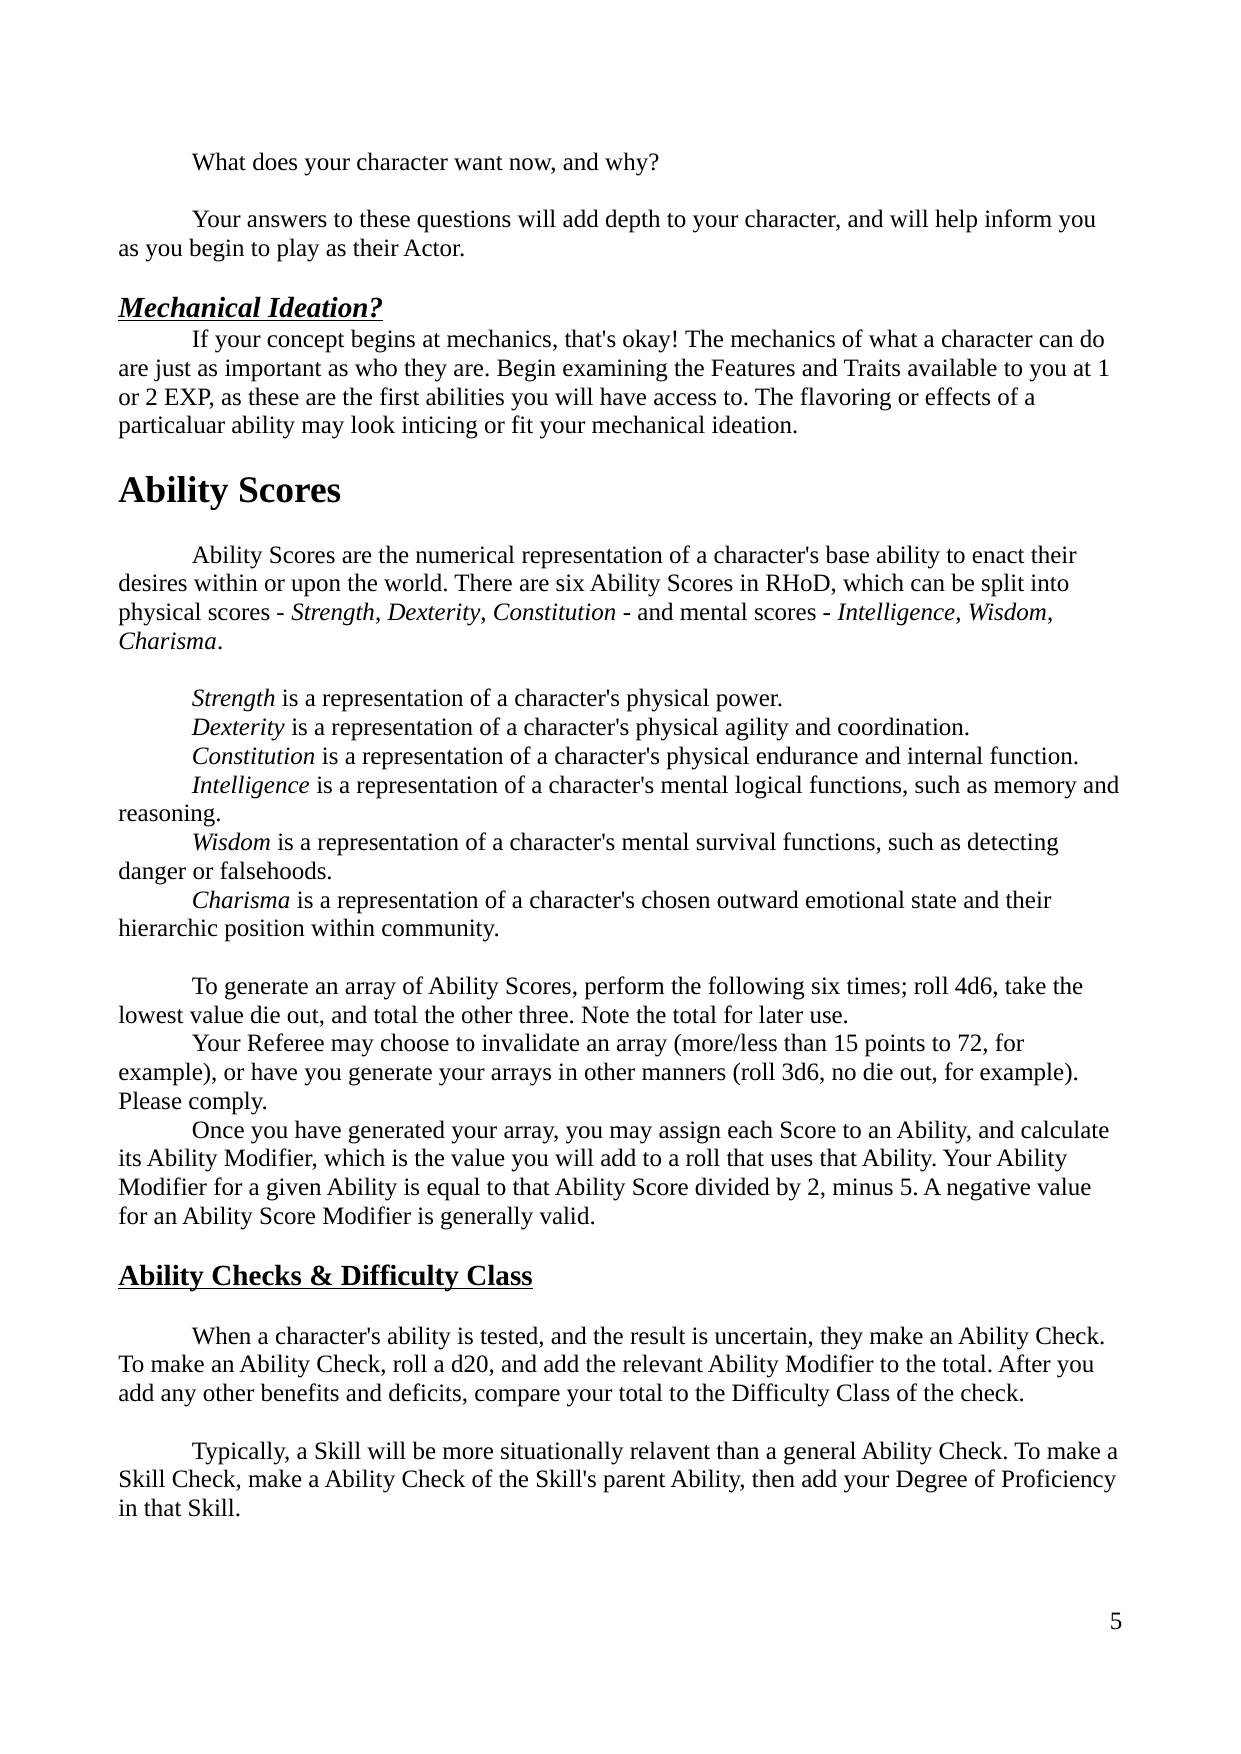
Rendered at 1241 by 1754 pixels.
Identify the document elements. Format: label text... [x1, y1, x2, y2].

text If your concept begins at mechanics, that's okay! The mechanics of what a character can do are just as important as who they are. Begin examining the Features and Traits available to you at 1 or 2 EXP, as these are the first abilities you will have access to. The flavoring or effects of a particaluar ability may look inticing or fit your mechanical ideation. [118, 324, 1122, 439]
text Ability Scores [118, 468, 1122, 511]
text Once you have generated your array, you may assign each Score to an Ability, and calculate its Ability Modifier, which is the value you will add to a roll that uses that Ability. Your Ability Modifier for a given Ability is equal to that Ability Score divided by 2, minus 5. A negative value for an Ability Score Modifier is generally valid. [118, 1115, 1122, 1230]
text Your Referee may choose to invalidate an array (more/less than 15 points to 72, for example), or have you generate your arrays in other manners (roll 3d6, no die out, for example). Please comply. [118, 1028, 1122, 1115]
text Intelligence is a representation of a character's mental logical functions, such as memory and reasoning. [118, 770, 1122, 827]
text Ability Checks & Difficulty Class [118, 1258, 1122, 1292]
text Mechanical Ideation? [118, 291, 1122, 324]
text What does your character want now, and why? [118, 147, 1122, 176]
text To generate an array of Ability Scores, perform the following six times; roll 4d6, take the lowest value die out, and total the other three. Note the total for later use. [118, 971, 1122, 1028]
text Dexterity is a representation of a character's physical agility and coordination. [118, 712, 1122, 741]
text Ability Scores are the numerical representation of a character's base ability to enact their desires within or upon the world. There are six Ability Scores in RHoD, which can be split into physical scores - Strength, Dexterity, Constitution - and mental scores - Intelligence, Wisdom, Charisma. [118, 540, 1122, 655]
text Wisdom is a representation of a character's mental survival functions, such as detecting danger or falsehoods. [118, 827, 1122, 885]
text Typically, a Skill will be more situationally relavent than a general Ability Check. To make a Skill Check, make a Ability Check of the Skill's parent Ability, then add your Degree of Proficiency in that Skill. [118, 1436, 1122, 1522]
text Strength is a representation of a character's physical power. [118, 683, 1122, 712]
text Constitution is a representation of a character's physical endurance and internal function. [118, 741, 1122, 770]
text Charisma is a representation of a character's chosen outward emotional state and their hierarchic position within community. [118, 885, 1122, 942]
text Your answers to these questions will add depth to your character, and will help inform you as you begin to play as their Actor. [118, 204, 1122, 262]
text When a character's ability is tested, and the result is uncertain, they make an Ability Check. To make an Ability Check, roll a d20, and add the relevant Ability Modifier to the total. After you add any other benefits and deficits, compare your total to the Difficulty Class of the check. [118, 1321, 1122, 1407]
